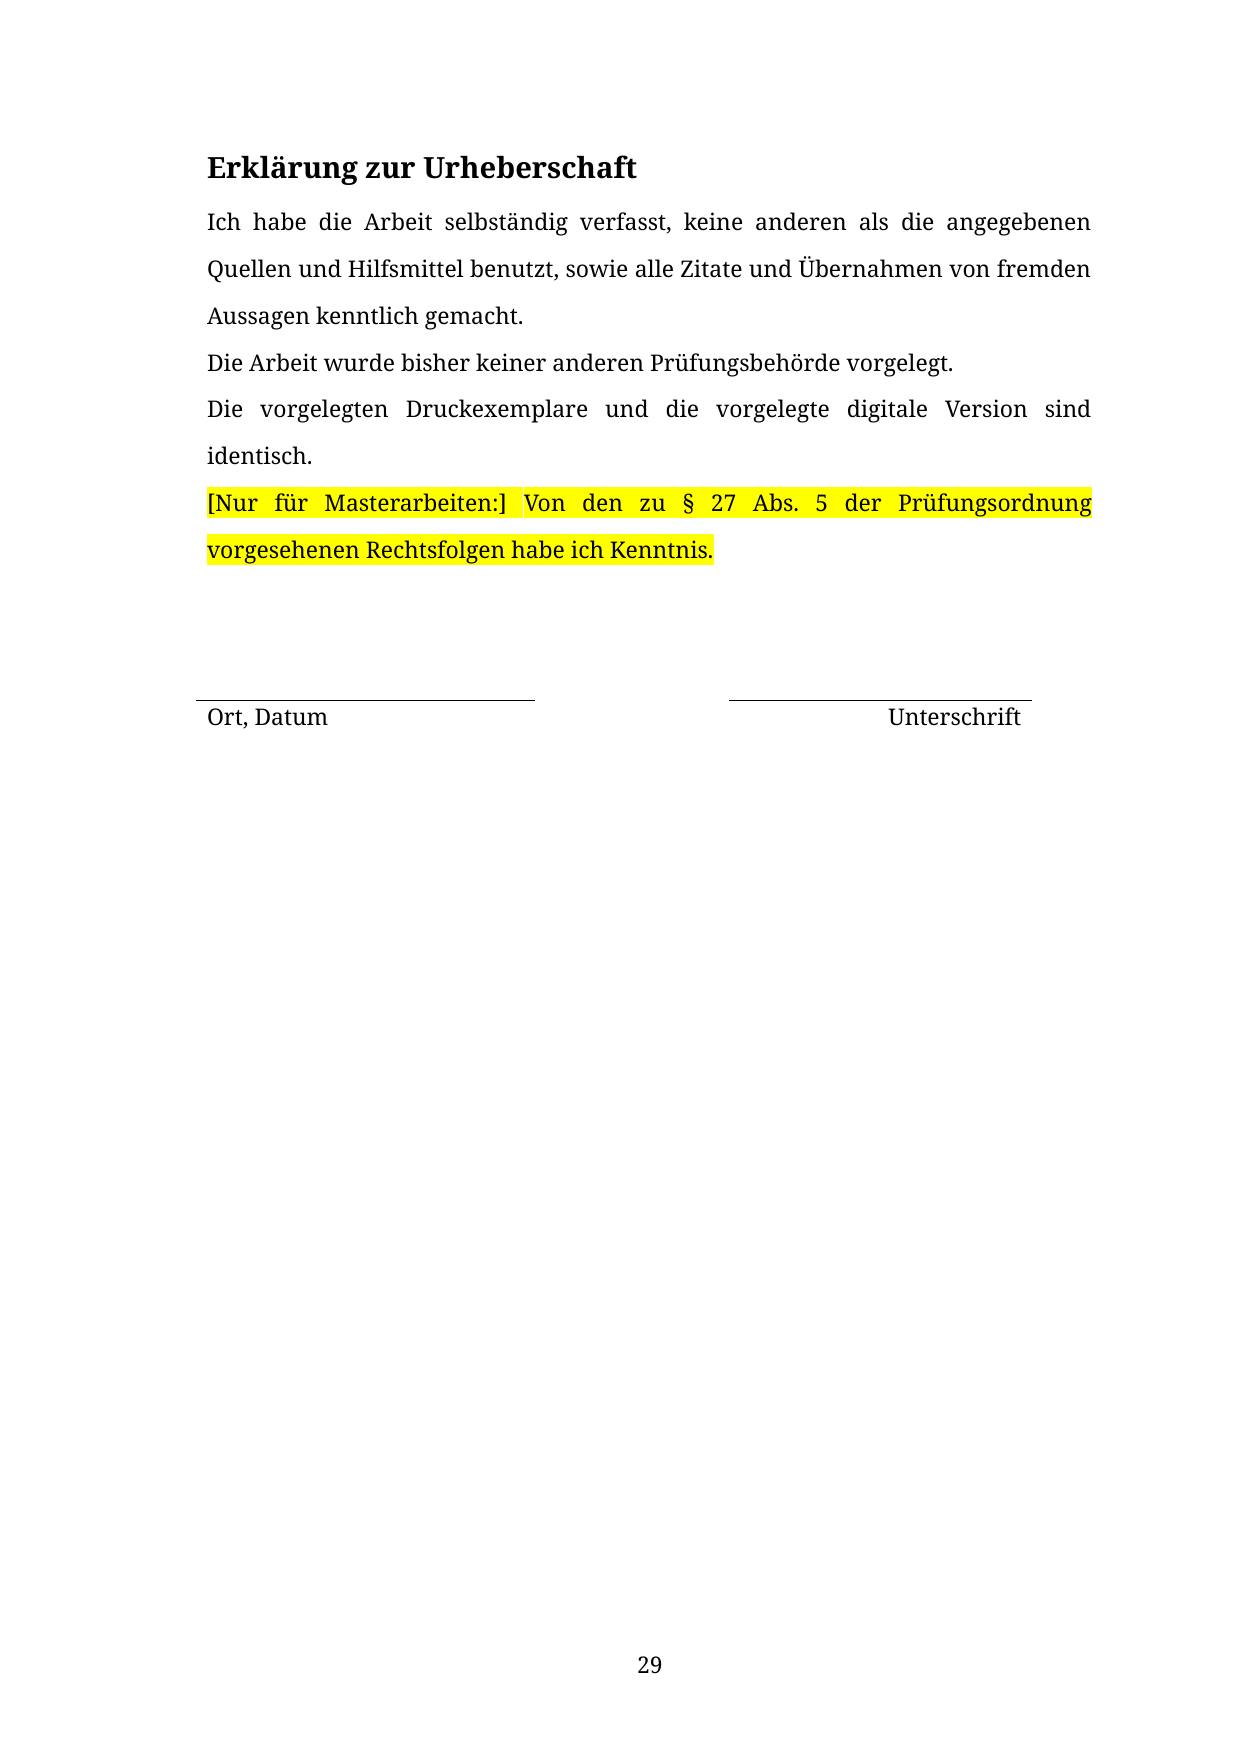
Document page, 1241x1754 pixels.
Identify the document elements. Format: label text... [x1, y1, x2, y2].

text Ich habe die Arbeit selbständig verfasst, keine anderen als die angegebenen Quellen und Hilfsmittel benutzt, sowie alle Zitate und Übernahmen von fremden Aussagen kenntlich gemacht. [207, 206, 1092, 331]
text Die vorgelegten Druckexemplare und die vorgelegte digitale Version sind identisch. [207, 393, 1092, 471]
table_header Unterschrift [729, 701, 1032, 732]
text Die Arbeit wurde bisher keiner anderen Prüfungsbehörde vorgelegt. [207, 346, 1092, 378]
subtitle Erklärung zur Urheberschaft [207, 148, 1092, 187]
table_header Ort, Datum [196, 701, 535, 732]
table_header [535, 700, 729, 732]
text [Nur für Masterarbeiten:] Von den zu § 27 Abs. 5 der Prüfungsordnung vorgesehenen Rechtsfolgen habe ich Kenntnis. [207, 487, 1092, 565]
